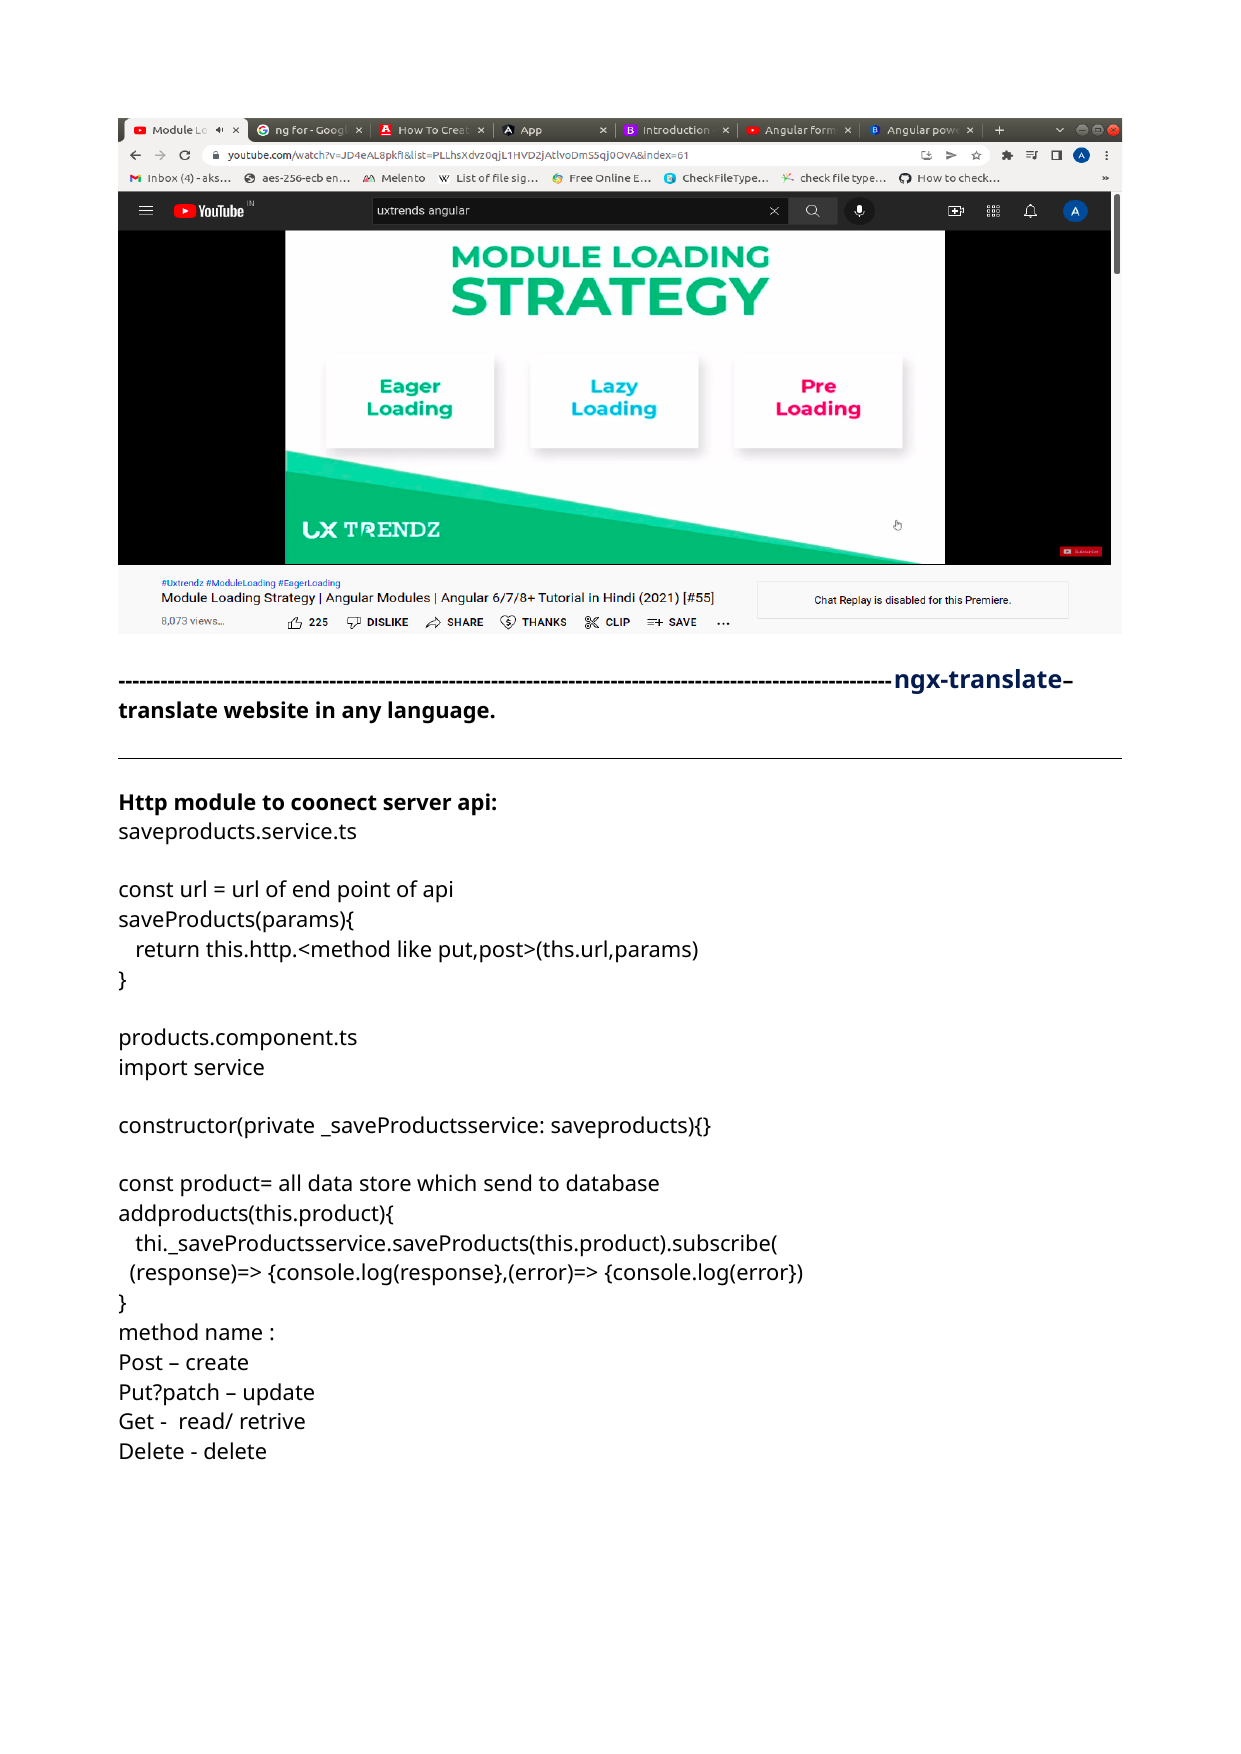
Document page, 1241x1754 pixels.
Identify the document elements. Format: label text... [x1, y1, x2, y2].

text Get - read/ retrive [118, 1406, 1122, 1436]
picture [118, 118, 1123, 634]
text const url = url of end point of api [118, 874, 1122, 904]
text } [118, 964, 1122, 993]
text } [118, 1287, 1122, 1317]
text thi._saveProductsservice.saveProducts(this.product).subscribe( [118, 1227, 1122, 1257]
text (response)=> {console.log(response},(error)=> {console.log(error}) [118, 1257, 1122, 1287]
text import service [118, 1052, 1122, 1081]
text Delete - delete [118, 1436, 1122, 1466]
text saveproducts.service.ts [118, 816, 1122, 846]
text Http module to coonect server api: [118, 786, 1122, 816]
text const product= all data store which send to database [118, 1168, 1122, 1198]
text Post – create [118, 1347, 1122, 1376]
text method name : [118, 1317, 1122, 1347]
text addproducts(this.product){ [118, 1198, 1122, 1227]
text return this.http.<method like put,post>(ths.url,params) [118, 934, 1122, 964]
text --------------------------------------------------------------------------------------------------------------ngx-translate– translate website in any language. [118, 661, 1122, 725]
text Put?patch – update [118, 1376, 1122, 1406]
text saveProducts(params){ [118, 904, 1122, 934]
text constructor(private _saveProductsservice: saveproducts){} [118, 1110, 1122, 1139]
text products.component.ts [118, 1022, 1122, 1052]
